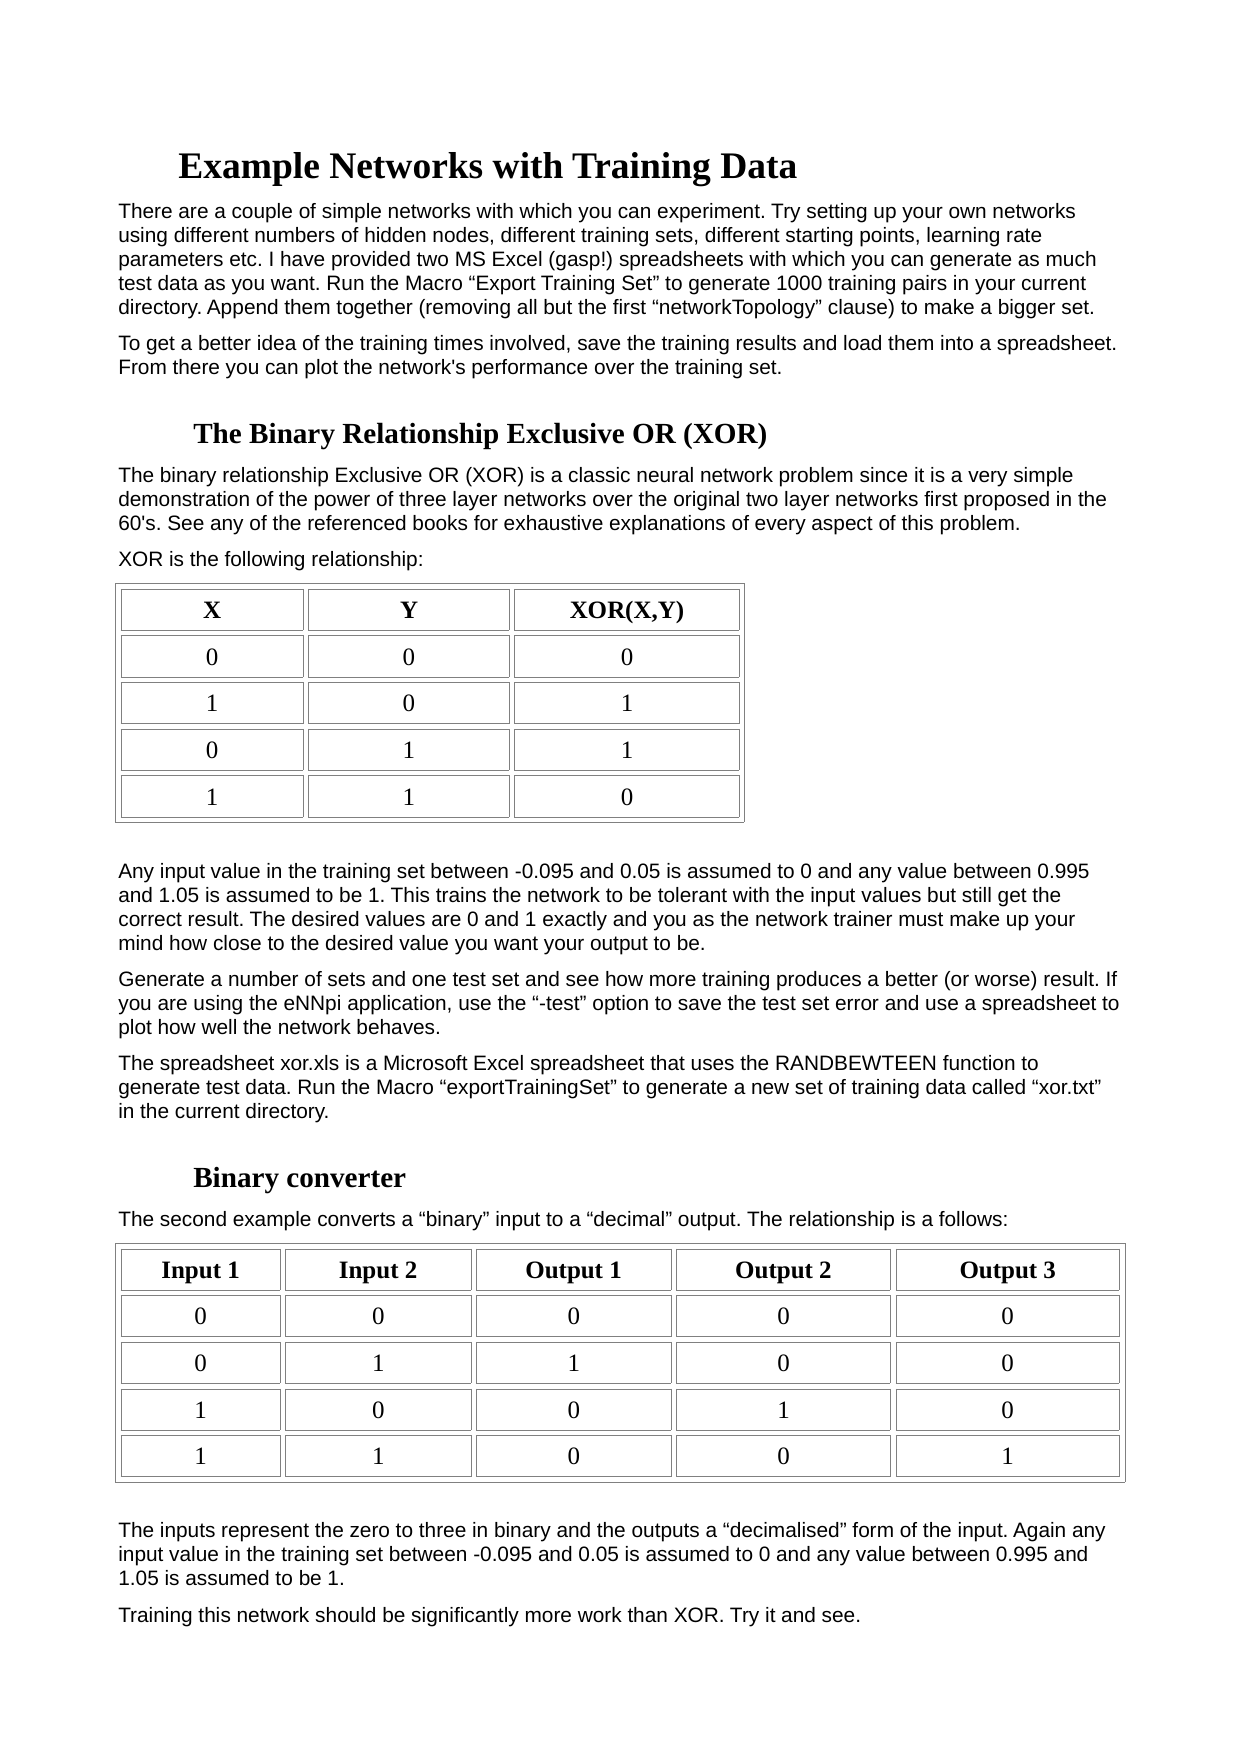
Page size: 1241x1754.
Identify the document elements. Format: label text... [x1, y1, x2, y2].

text The second example converts a “binary” input to a “decimal” output. The relationship is a follows: [118, 1207, 1122, 1231]
table_cell 0 [674, 1336, 893, 1383]
table_cell 1 [512, 677, 742, 723]
text Generate a number of sets and one test set and see how more training produces a better (or worse) result. If you are using the eNNpi application, use the “-test” option to save the test set error and use a spreadsheet to plot how well the network behaves. [118, 967, 1122, 1039]
table_cell 0 [118, 1290, 283, 1336]
table_cell 0 [306, 630, 512, 677]
text XOR is the following relationship: [118, 547, 1122, 571]
table_cell 0 [283, 1290, 473, 1336]
text To get a better idea of the training times involved, save the training results and load them into a spreadsheet. From there you can plot the network's performance over the training set. [118, 331, 1122, 379]
table_cell 1 [283, 1430, 473, 1476]
table_cell 0 [118, 723, 306, 770]
table_cell 0 [473, 1383, 673, 1430]
table_cell 0 [893, 1383, 1122, 1430]
table_header XOR(X,Y) [512, 584, 742, 630]
table_header X [118, 584, 306, 630]
text The spreadsheet xor.xls is a Microsoft Excel spreadsheet that uses the RANDBEWTEEN function to generate test data. Run the Macro “exportTrainingSet” to generate a new set of training data called “xor.txt” in the current directory. [118, 1051, 1122, 1123]
table_cell 1 [306, 723, 512, 770]
table_cell 1 [306, 770, 512, 817]
table_cell 0 [893, 1290, 1122, 1336]
table_cell 0 [893, 1336, 1122, 1383]
text There are a couple of simple networks with which you can experiment. Try setting up your own networks using different numbers of hidden nodes, different training sets, different starting points, learning rate parameters etc. I have provided two MS Excel (gasp!) spreadsheets with which you can generate as much test data as you want. Run the Macro “Export Training Set” to generate 1000 training pairs in your current directory. Append them together (removing all but the first “networkTopology” clause) to make a bigger set. [118, 199, 1122, 318]
table_cell 0 [118, 630, 306, 677]
text Any input value in the training set between -0.095 and 0.05 is assumed to 0 and any value between 0.995 and 1.05 is assumed to be 1. This trains the network to be tolerant with the input values but still get the correct result. The desired values are 0 and 1 exactly and you as the network trainer must make up your mind how close to the desired value you want your output to be. [118, 858, 1122, 954]
table_cell 1 [118, 770, 306, 817]
table_cell 0 [306, 677, 512, 723]
table_cell 0 [674, 1430, 893, 1476]
table_cell 1 [674, 1383, 893, 1430]
table_cell 1 [118, 1383, 283, 1430]
table_cell 1 [118, 1430, 283, 1476]
table_cell 0 [512, 630, 742, 677]
table_cell 0 [674, 1290, 893, 1336]
table_header Output 3 [893, 1244, 1122, 1290]
table_cell 1 [283, 1336, 473, 1383]
table_header Input 2 [283, 1244, 473, 1290]
text The inputs represent the zero to three in binary and the outputs a “decimalised” form of the input. Again any input value in the training set between -0.095 and 0.05 is assumed to 0 and any value between 0.995 and 1.05 is assumed to be 1. [118, 1518, 1122, 1590]
text The binary relationship Exclusive OR (XOR) is a classic neural network problem since it is a very simple demonstration of the power of three layer networks over the original two layer networks first proposed in the 60's. See any of the referenced books for exhaustive explanations of every aspect of this problem. [118, 462, 1122, 534]
table_cell 0 [118, 1336, 283, 1383]
table_header Output 2 [674, 1244, 893, 1290]
text Training this network should be significantly more work than XOR. Try it and see. [118, 1603, 1122, 1627]
table_cell 0 [473, 1430, 673, 1476]
table_cell 0 [473, 1290, 673, 1336]
table_cell 1 [512, 723, 742, 770]
subtitle The Binary Relationship Exclusive OR (XOR) [118, 416, 1122, 450]
table_cell 0 [512, 770, 742, 817]
table_cell 1 [893, 1430, 1122, 1476]
table_header Y [306, 584, 512, 630]
table_header Input 1 [118, 1244, 283, 1290]
subtitle Binary converter [118, 1161, 1122, 1194]
table_cell 1 [473, 1336, 673, 1383]
table_cell 1 [118, 677, 306, 723]
subtitle Example Networks with Training Data [118, 143, 1122, 186]
table_header Output 1 [473, 1244, 673, 1290]
table_cell 0 [283, 1383, 473, 1430]
